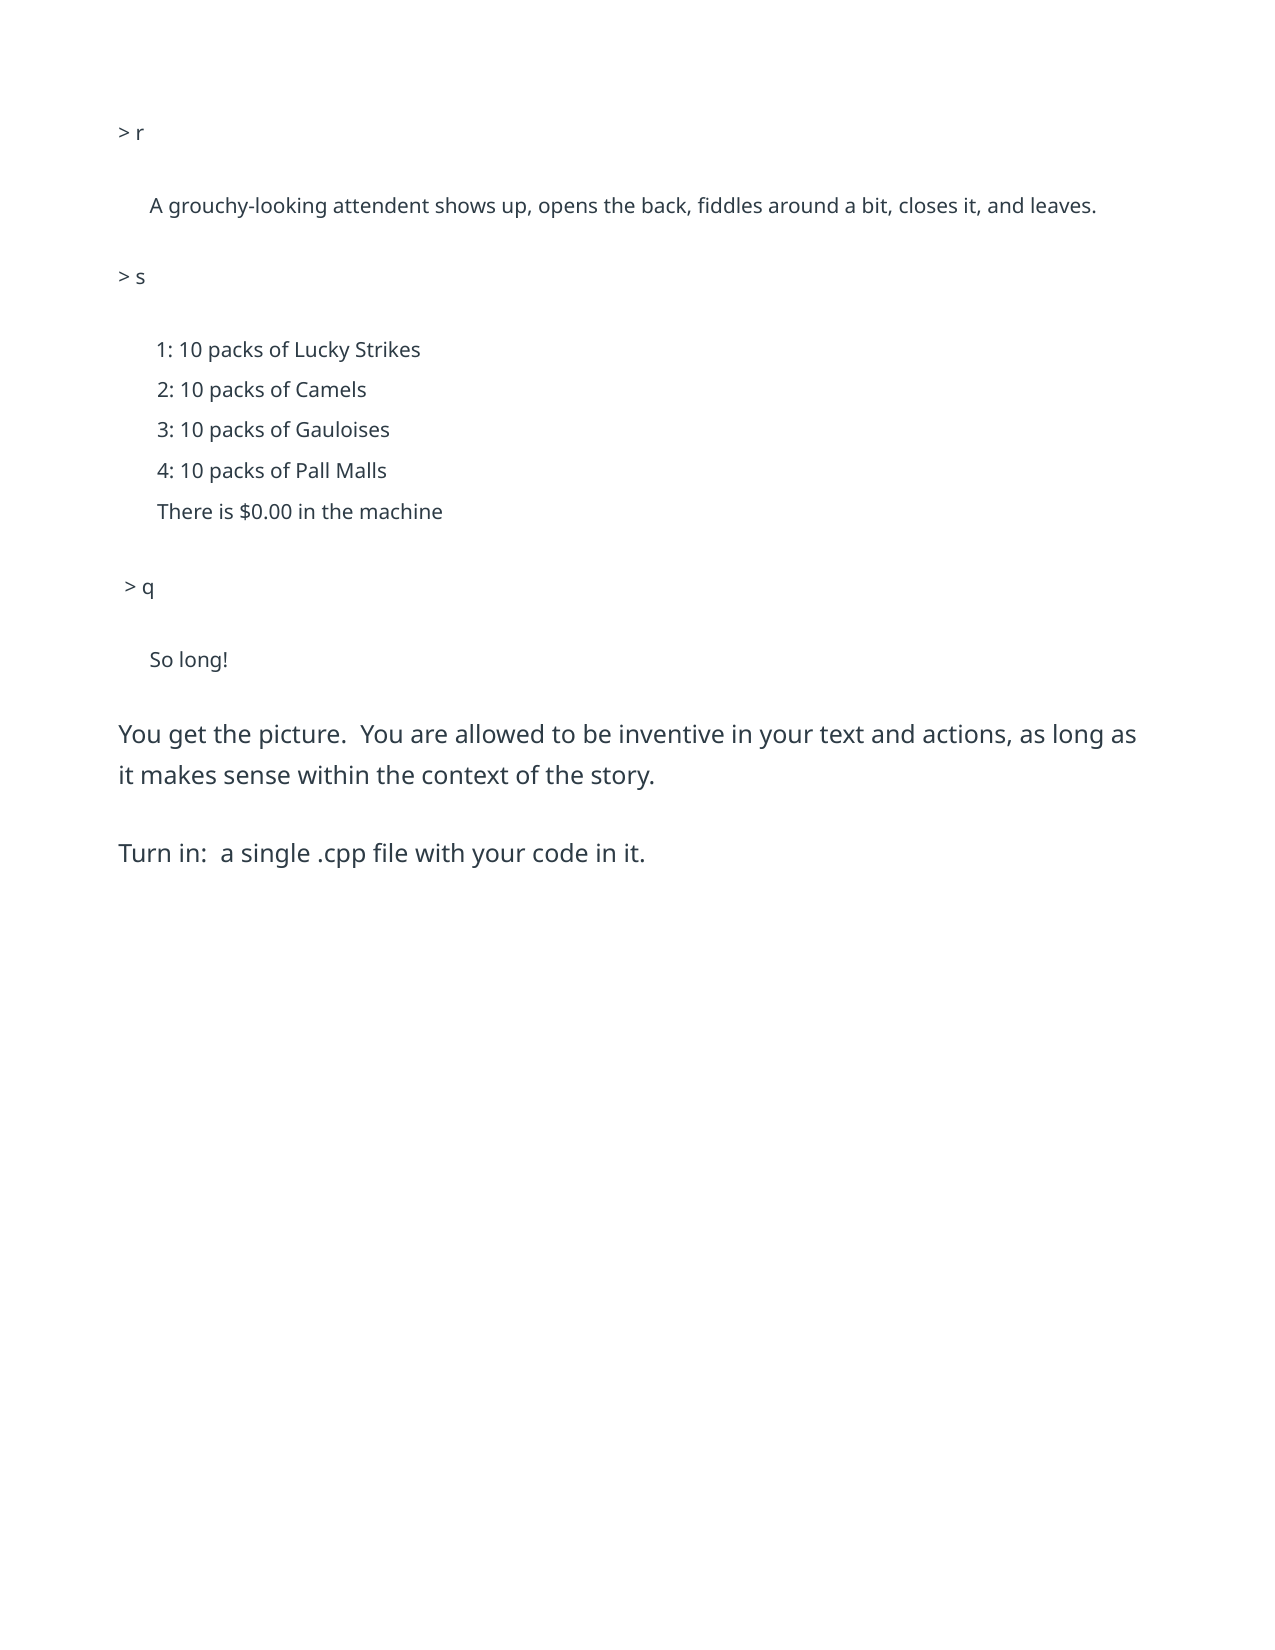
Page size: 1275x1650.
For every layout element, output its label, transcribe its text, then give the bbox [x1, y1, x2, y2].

text 1: 10 packs of Lucky Strikes 2: 10 packs of Camels 3: 10 packs of Gauloises 4: 10 packs of Pall Malls There is $0.00 in the machine [118, 334, 1157, 527]
text > q [118, 571, 1157, 601]
text So long! [118, 644, 1157, 673]
text > s [118, 262, 1157, 291]
text > r [118, 118, 1157, 147]
text Turn in: a single .cpp file with your code in it. [118, 836, 1157, 870]
text A grouchy-looking attendent shows up, opens the back, fiddles around a bit, closes it, and leaves. [118, 190, 1157, 219]
text You get the picture. You are allowed to be inventive in your text and actions, as long as it makes sense within the context of the story. [118, 717, 1157, 792]
